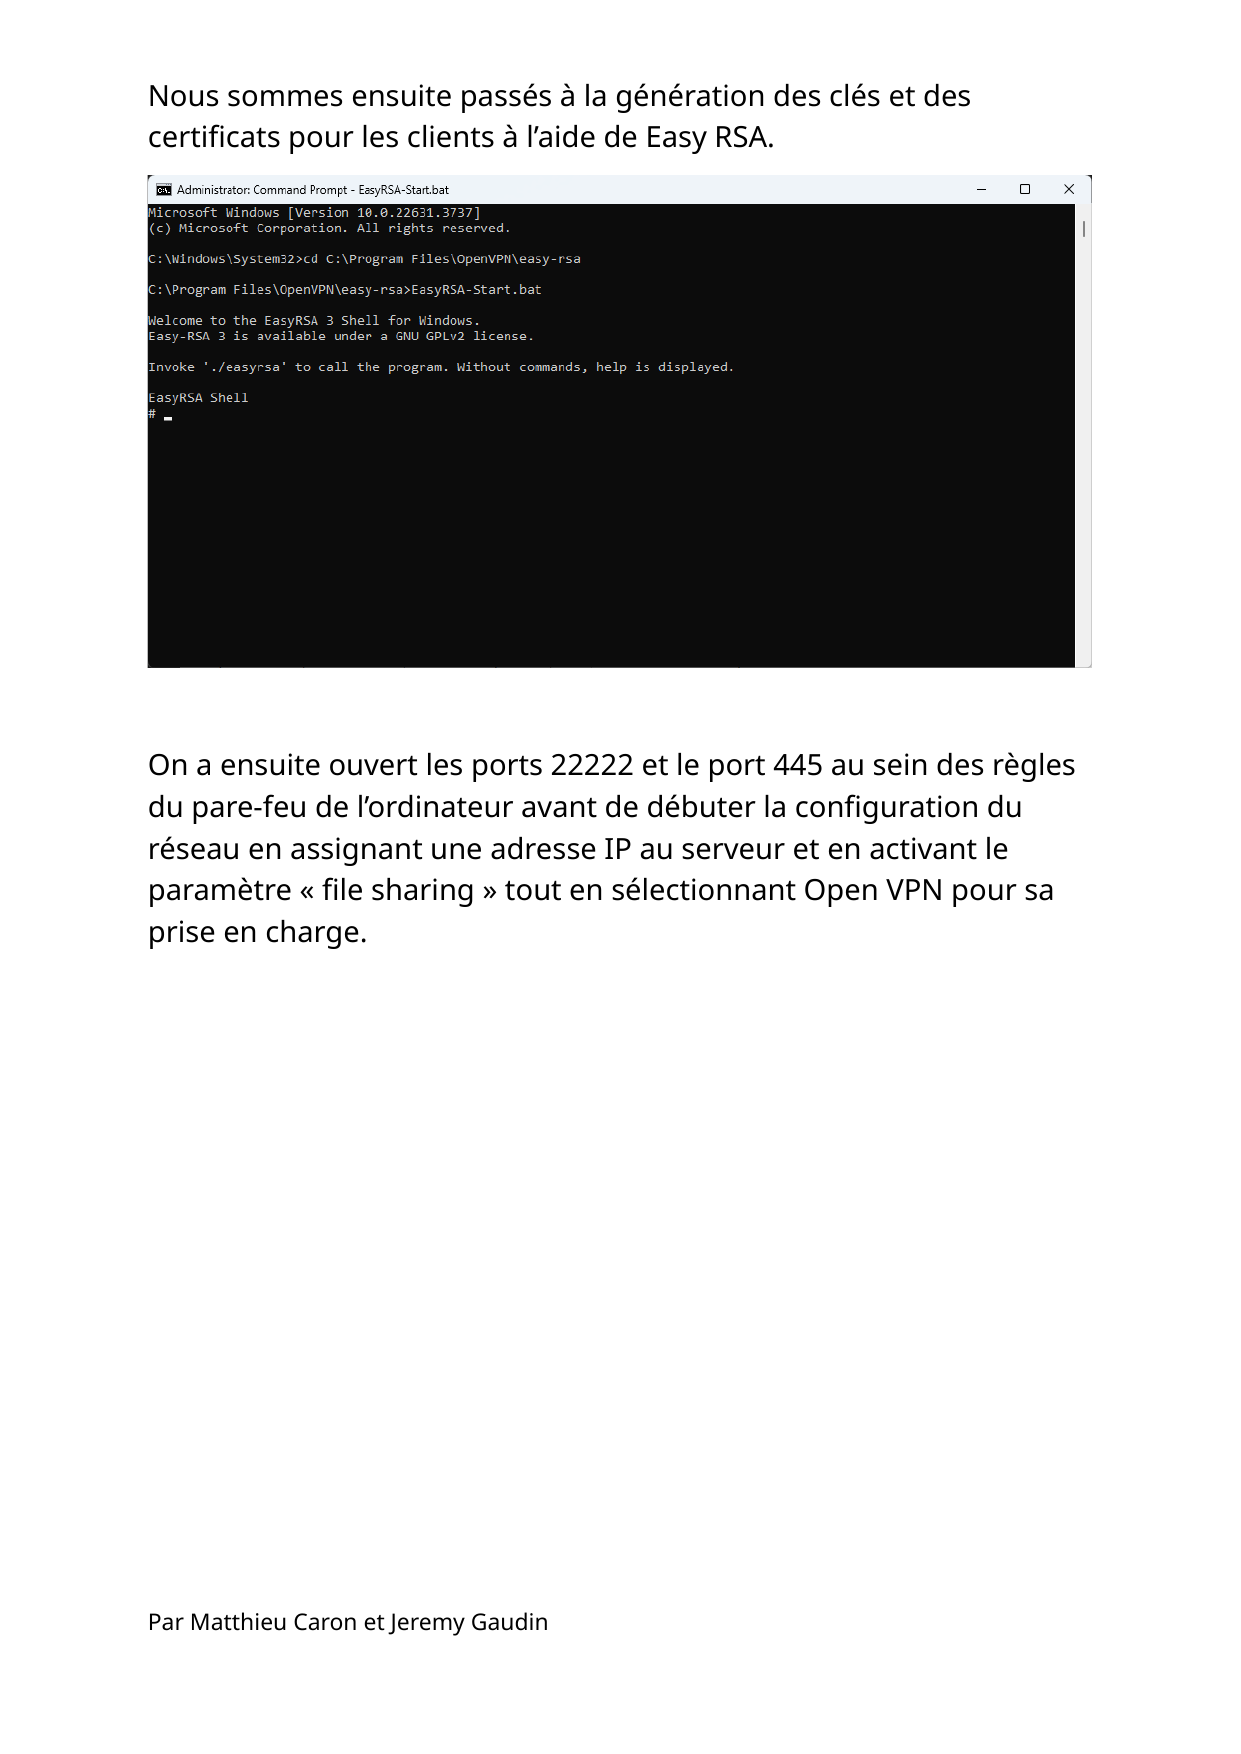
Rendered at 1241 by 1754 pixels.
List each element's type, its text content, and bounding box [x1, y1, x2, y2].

text Nous sommes ensuite passés à la génération des clés et des certificats pour les clients à l’aide de Easy RSA. [148, 75, 1093, 156]
text On a ensuite ouvert les ports 22222 et le port 445 au sein des règles du pare-feu de l’ordinateur avant de débuter la configuration du réseau en assignant une adresse IP au serveur et en activant le paramètre « file sharing » tout en sélectionnant Open VPN pour sa prise en charge. [148, 744, 1093, 951]
